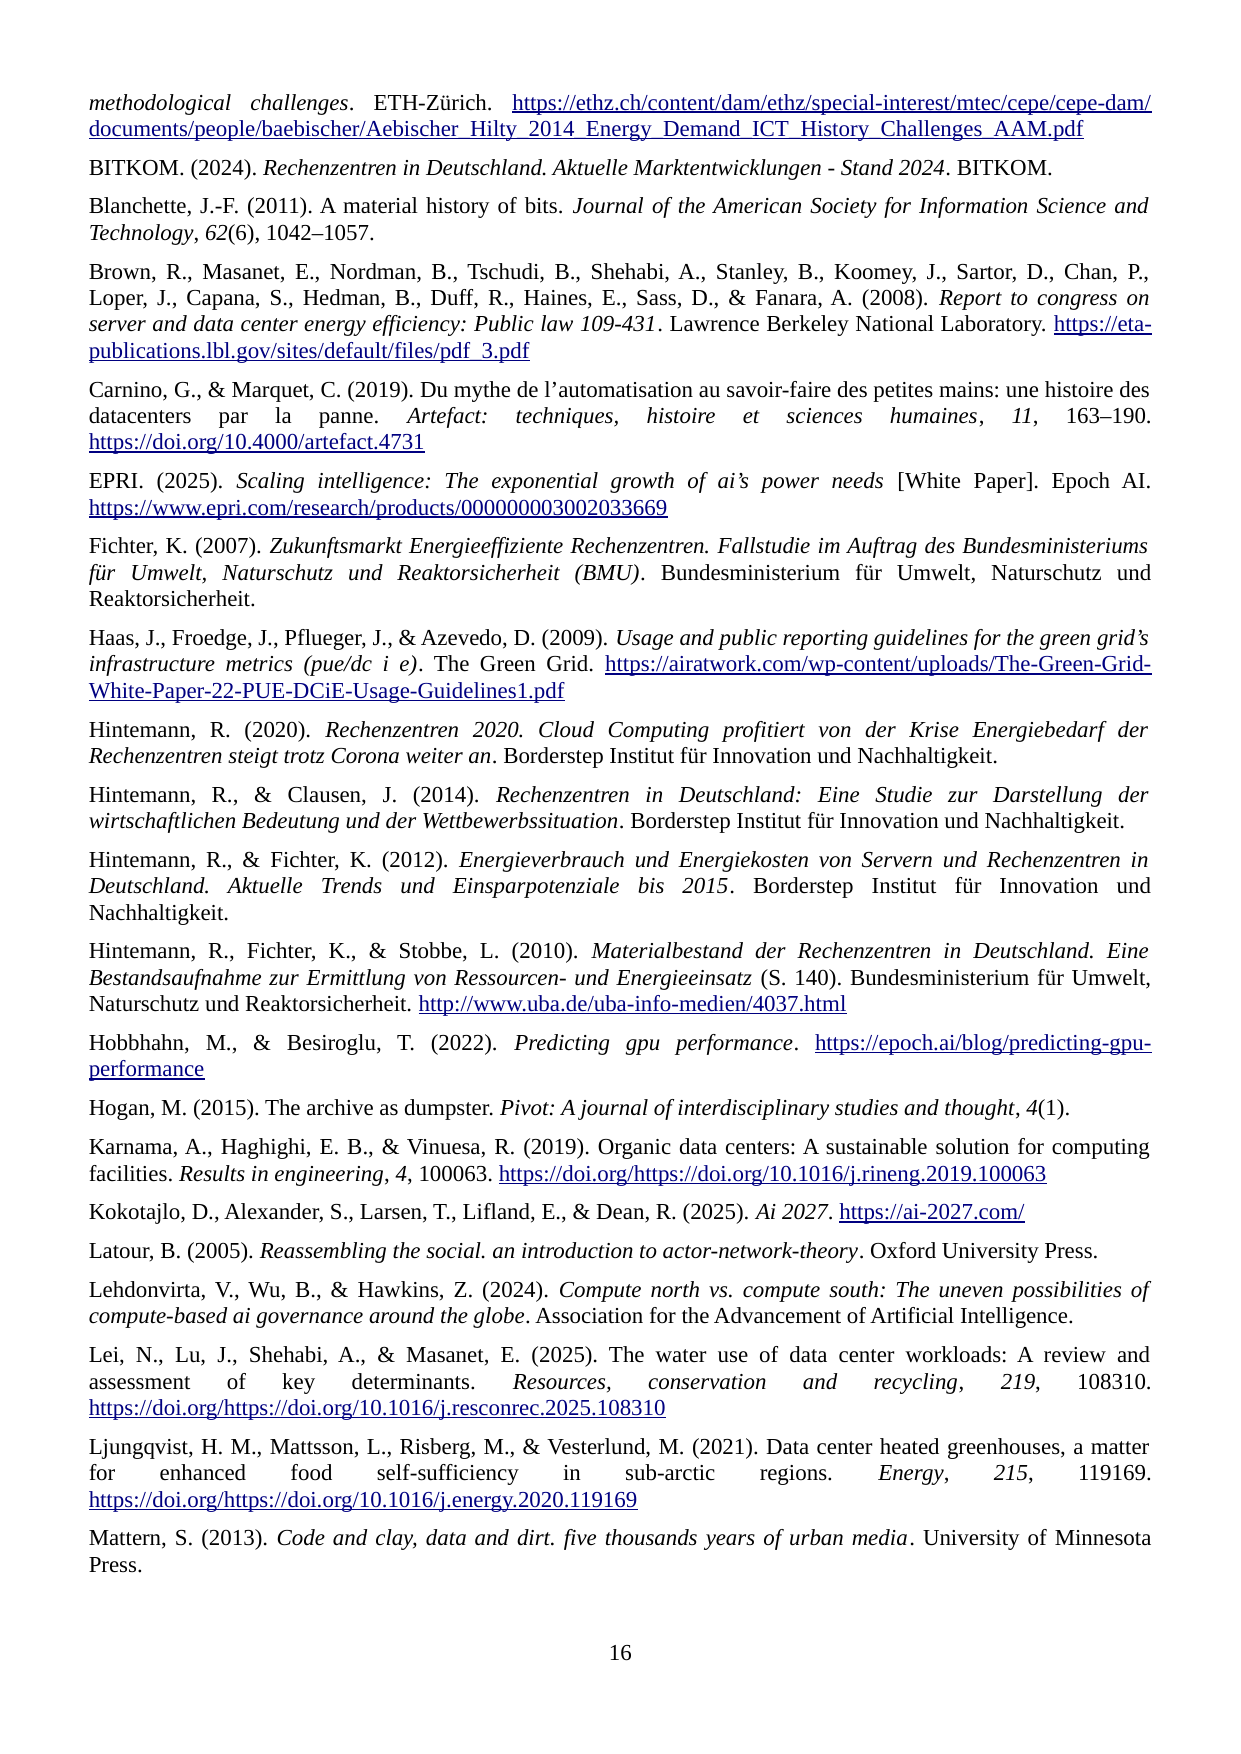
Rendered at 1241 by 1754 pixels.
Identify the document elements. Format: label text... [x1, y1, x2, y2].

text Mattern, S. (2013). Code and clay, data and dirt. five thousands years of urban media. University of Minnesota Press. [88, 1524, 1152, 1577]
text Hintemann, R. (2020). Rechenzentren 2020. Cloud Computing profitiert von der Krise Energiebedarf der Rechenzentren steigt trotz Corona weiter an. Borderstep Institut für Innovation und Nachhaltigkeit. [88, 716, 1152, 768]
text Fichter, K. (2007). Zukunftsmarkt Energieeffiziente Rechenzentren. Fallstudie im Auftrag des Bundesministeriums für Umwelt, Naturschutz und Reaktorsicherheit (BMU). Bundesministerium für Umwelt, Naturschutz und Reaktorsicherheit. [88, 532, 1152, 612]
text Karnama, A., Haghighi, E. B., & Vinuesa, R. (2019). Organic data centers: A sustainable solution for computing facilities. Results in engineering, 4, 100063. https://doi.org/https://doi.org/10.1016/j.rineng.2019.100063 [88, 1133, 1152, 1186]
text EPRI. (2025). Scaling intelligence: The exponential growth of ai’s power needs [White Paper]. Epoch AI. https://www.epri.com/research/products/000000003002033669 [88, 467, 1152, 520]
text Lei, N., Lu, J., Shehabi, A., & Masanet, E. (2025). The water use of data center workloads: A review and assessment of key determinants. Resources, conservation and recycling, 219, 108310. https://doi.org/https://doi.org/10.1016/j.resconrec.2025.108310 [88, 1341, 1152, 1420]
text Brown, R., Masanet, E., Nordman, B., Tschudi, B., Shehabi, A., Stanley, B., Koomey, J., Sartor, D., Chan, P., Loper, J., Capana, S., Hedman, B., Duff, R., Haines, E., Sass, D., & Fanara, A. (2008). Report to congress on server and data center energy efficiency: Public law 109-431. Lawrence Berkeley National Laboratory. https://eta-publications.lbl.gov/sites/default/files/pdf_3.pdf [88, 258, 1152, 363]
text Blanchette, J.-F. (2011). A material history of bits. Journal of the American Society for Information Science and Technology, 62​(6), 1042–1057. [88, 193, 1152, 245]
text Lehdonvirta, V., Wu, B., & Hawkins, Z. (2024). Compute north vs. compute south: The uneven possibilities of compute-based ai governance around the globe. Association for the Advancement of Artificial Intelligence. [88, 1276, 1152, 1329]
text Kokotajlo, D., Alexander, S., Larsen, T., Lifland, E., & Dean, R. (2025). Ai 2027. https://ai-2027.com/ [88, 1198, 1152, 1225]
text Carnino, G., & Marquet, C. (2019). Du mythe de l’automatisation au savoir-faire des petites mains: une histoire des datacenters par la panne. Artefact: techniques, histoire et sciences humaines, 11, 163–190. https://doi.org/10.4000/artefact.4731 [88, 376, 1152, 455]
text Haas, J., Froedge, J., Pflueger, J., & Azevedo, D. (2009). Usage and public reporting guidelines for the green grid’s infrastructure metrics (pue/dc i e). The Green Grid. https://airatwork.com/wp-content/uploads/The-Green-Grid-White-Paper-22-PUE-DCiE-Usage-Guidelines1.pdf [88, 624, 1152, 703]
text Latour, B. (2005). Reassembling the social. an introduction to actor-network-theory. Oxford University Press. [88, 1237, 1152, 1264]
text Hintemann, R., & Fichter, K. (2012). Energieverbrauch und Energiekosten von Servern und Rechenzentren in Deutschland. Aktuelle Trends und Einsparpotenziale bis 2015. Borderstep Institut für Innovation und Nachhaltigkeit. [88, 846, 1152, 925]
text Hintemann, R., Fichter, K., & Stobbe, L. (2010). Materialbestand der Rechenzentren in Deutschland. Eine Bestandsaufnahme zur Ermittlung von Ressourcen- und Energieeinsatz (S. 140). Bundesministerium für Umwelt, Naturschutz und Reaktorsicherheit. http://www.uba.de/uba-info-medien/4037.html [88, 938, 1152, 1017]
text Hintemann, R., & Clausen, J. (2014). Rechenzentren in Deutschland: Eine Studie zur Darstellung der wirtschaftlichen Bedeutung und der Wettbewerbssituation. Borderstep Institut für Innovation und Nachhaltigkeit. [88, 781, 1152, 833]
text Ljungqvist, H. M., Mattsson, L., Risberg, M., & Vesterlund, M. (2021). Data center heated greenhouses, a matter for enhanced food self-sufficiency in sub-arctic regions. Energy, 215, 119169. https://doi.org/https://doi.org/10.1016/j.energy.2020.119169 [88, 1433, 1152, 1512]
text methodological challenges. ETH-Zürich. https://ethz.ch/content/dam/ethz/special-interest/mtec/cepe/cepe-dam/documents/people/baebischer/Aebischer_Hilty_2014_Energy_Demand_ICT_History_Challenges_AAM.pdf [88, 88, 1152, 141]
text BITKOM. (2024). Rechenzentren in Deutschland. Aktuelle Marktentwicklungen - Stand 2024. BITKOM. [88, 154, 1152, 180]
text Hobbhahn, M., & Besiroglu, T. (2022). Predicting gpu performance. https://epoch.ai/blog/predicting-gpu-performance [88, 1029, 1152, 1082]
text Hogan, M. (2015). The archive as dumpster. Pivot: A journal of interdisciplinary studies and thought, 4​(1). [88, 1094, 1152, 1121]
